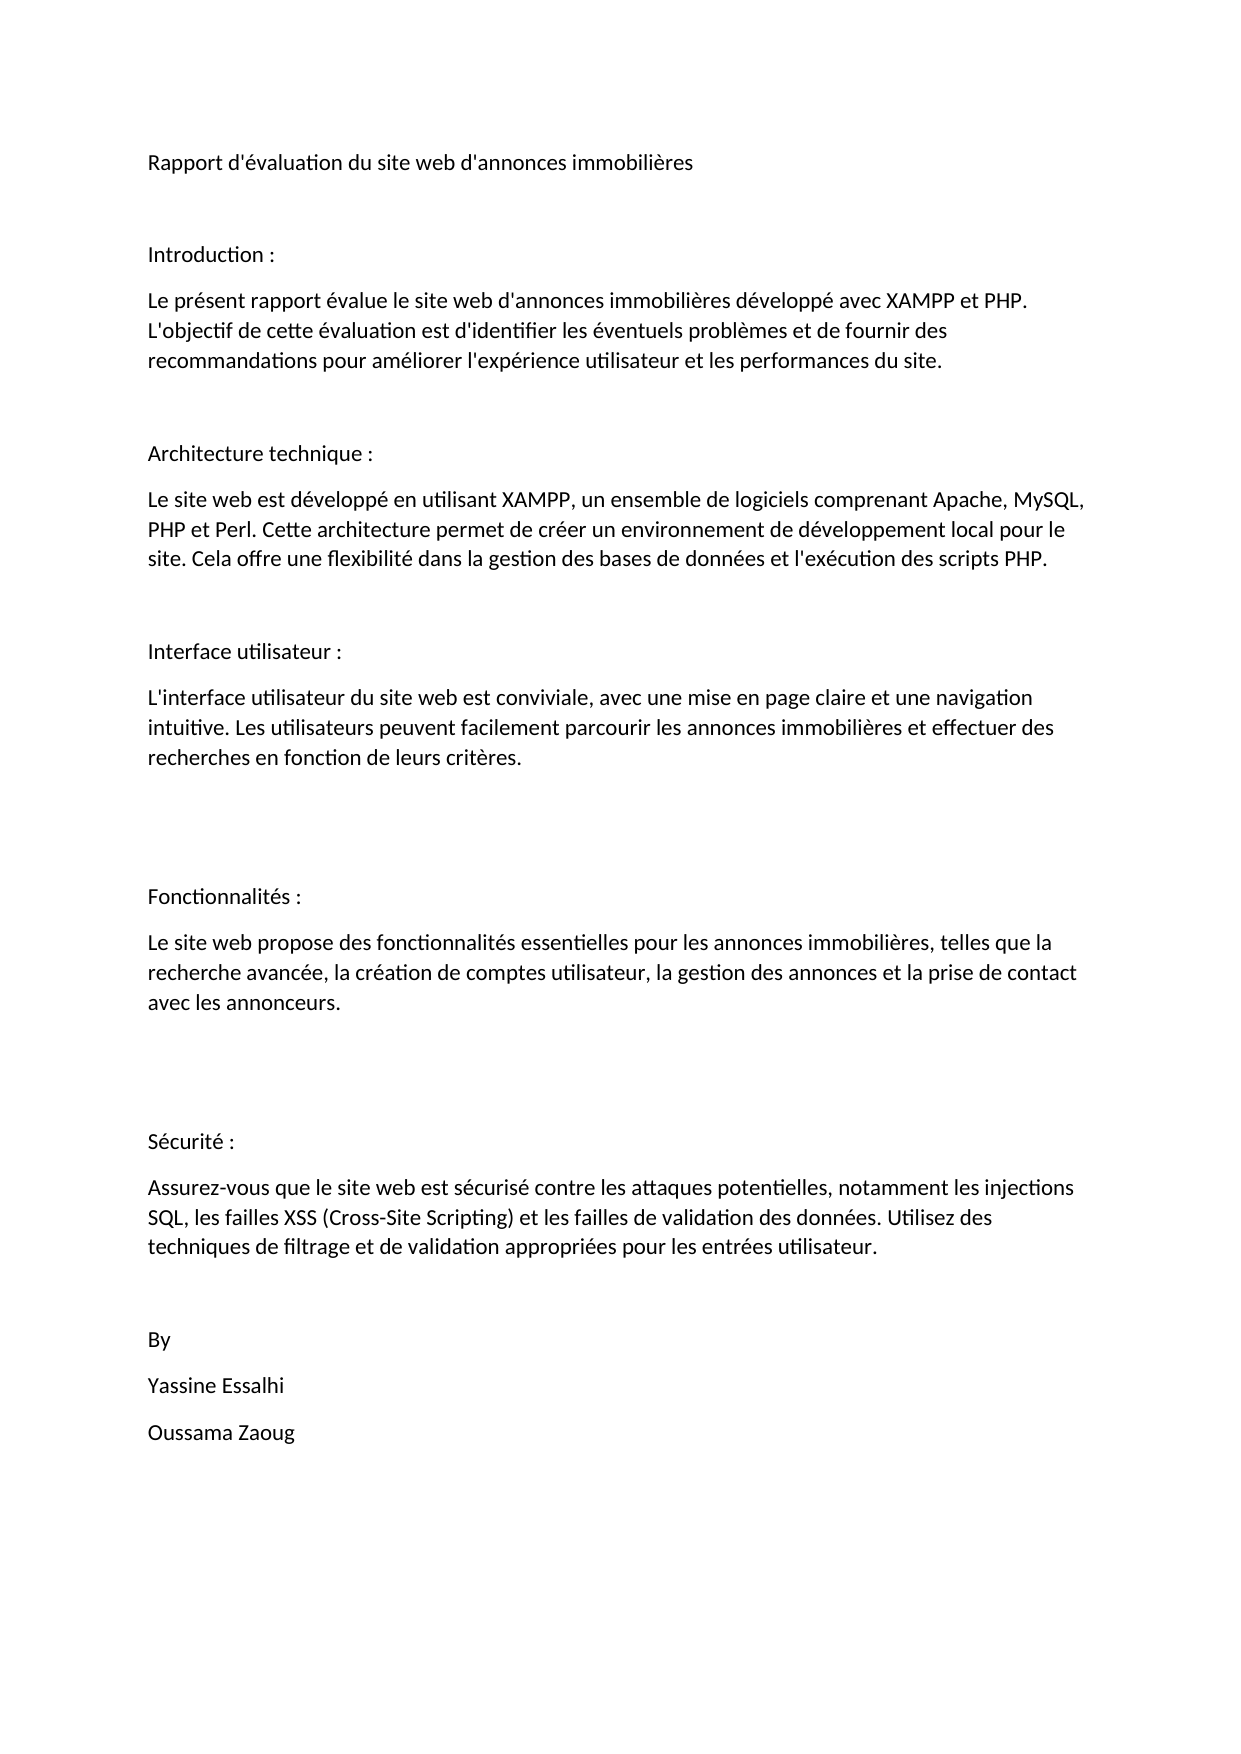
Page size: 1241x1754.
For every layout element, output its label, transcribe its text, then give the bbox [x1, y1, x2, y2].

text Rapport d'évaluation du site web d'annonces immobilières [148, 148, 1093, 176]
text Introduction : [148, 240, 1093, 268]
text Yassine Essalhi [148, 1372, 1093, 1399]
text Le site web est développé en utilisant XAMPP, un ensemble de logiciels comprenant Apache, MySQL, PHP et Perl. Cette architecture permet de créer un environnement de développement local pour le site. Cela offre une flexibilité dans la gestion des bases de données et l'exécution des scripts PHP. [148, 485, 1093, 572]
text Interface utilisateur : [148, 637, 1093, 665]
text Le présent rapport évalue le site web d'annonces immobilières développé avec XAMPP et PHP. L'objectif de cette évaluation est d'identifier les éventuels problèmes et de fournir des recommandations pour améliorer l'expérience utilisateur et les performances du site. [148, 287, 1093, 374]
text Le site web propose des fonctionnalités essentielles pour les annonces immobilières, telles que la recherche avancée, la création de comptes utilisateur, la gestion des annonces et la prise de contact avec les annonceurs. [148, 928, 1093, 1016]
text L'interface utilisateur du site web est conviviale, avec une mise en page claire et une navigation intuitive. Les utilisateurs peuvent facilement parcourir les annonces immobilières et effectuer des recherches en fonction de leurs critères. [148, 683, 1093, 771]
text By [148, 1325, 1093, 1353]
text Architecture technique : [148, 439, 1093, 467]
text Assurez-vous que le site web est sécurisé contre les attaques potentielles, notamment les injections SQL, les failles XSS (Cross-Site Scripting) et les failles de validation des données. Utilisez des techniques de filtrage et de validation appropriées pour les entrées utilisateur. [148, 1173, 1093, 1261]
text Fonctionnalités : [148, 882, 1093, 910]
text Sécurité : [148, 1127, 1093, 1155]
text Oussama Zaoug [148, 1418, 1093, 1446]
